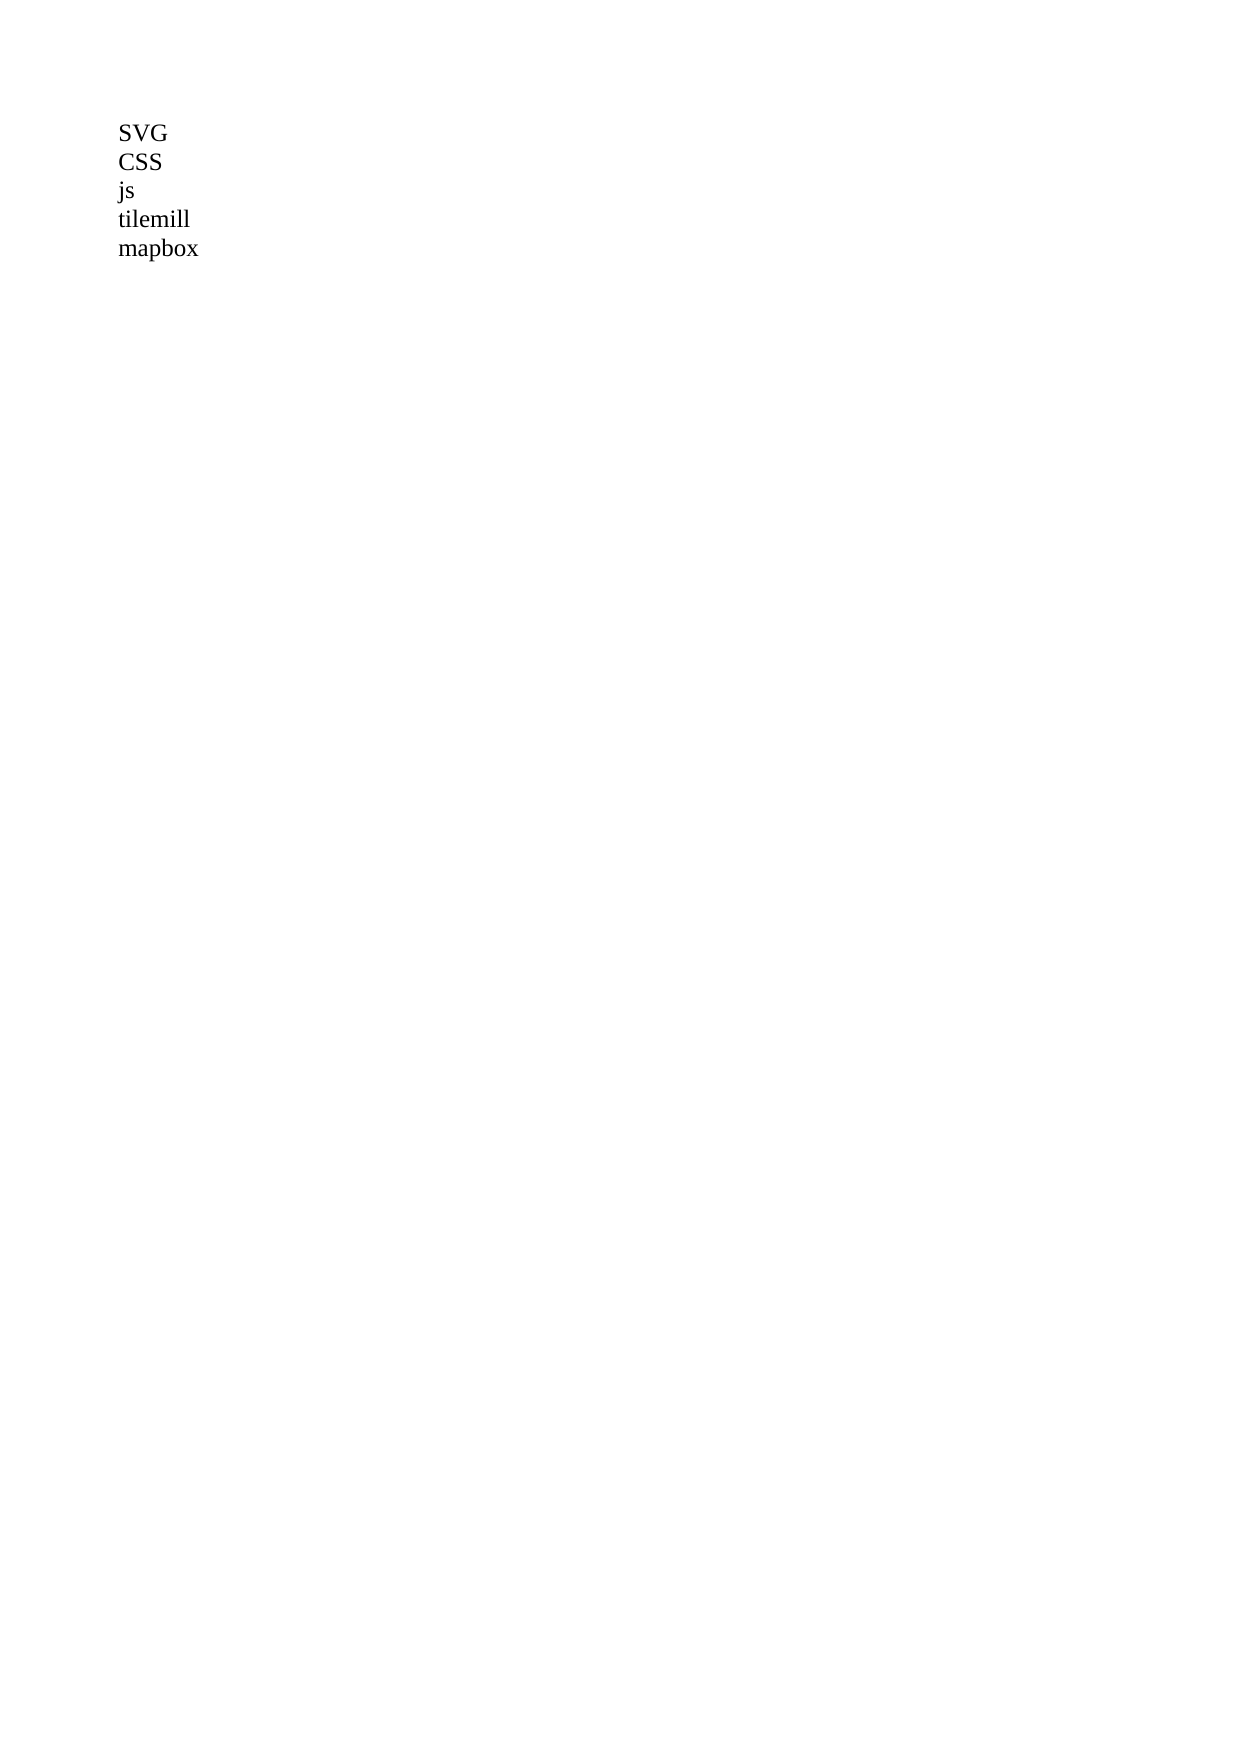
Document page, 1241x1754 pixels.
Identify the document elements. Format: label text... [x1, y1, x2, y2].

text CSS [118, 147, 1122, 176]
text mapbox [118, 233, 1122, 262]
text tilemill [118, 204, 1122, 233]
text js [118, 176, 1122, 204]
text SVG [118, 118, 1122, 147]
